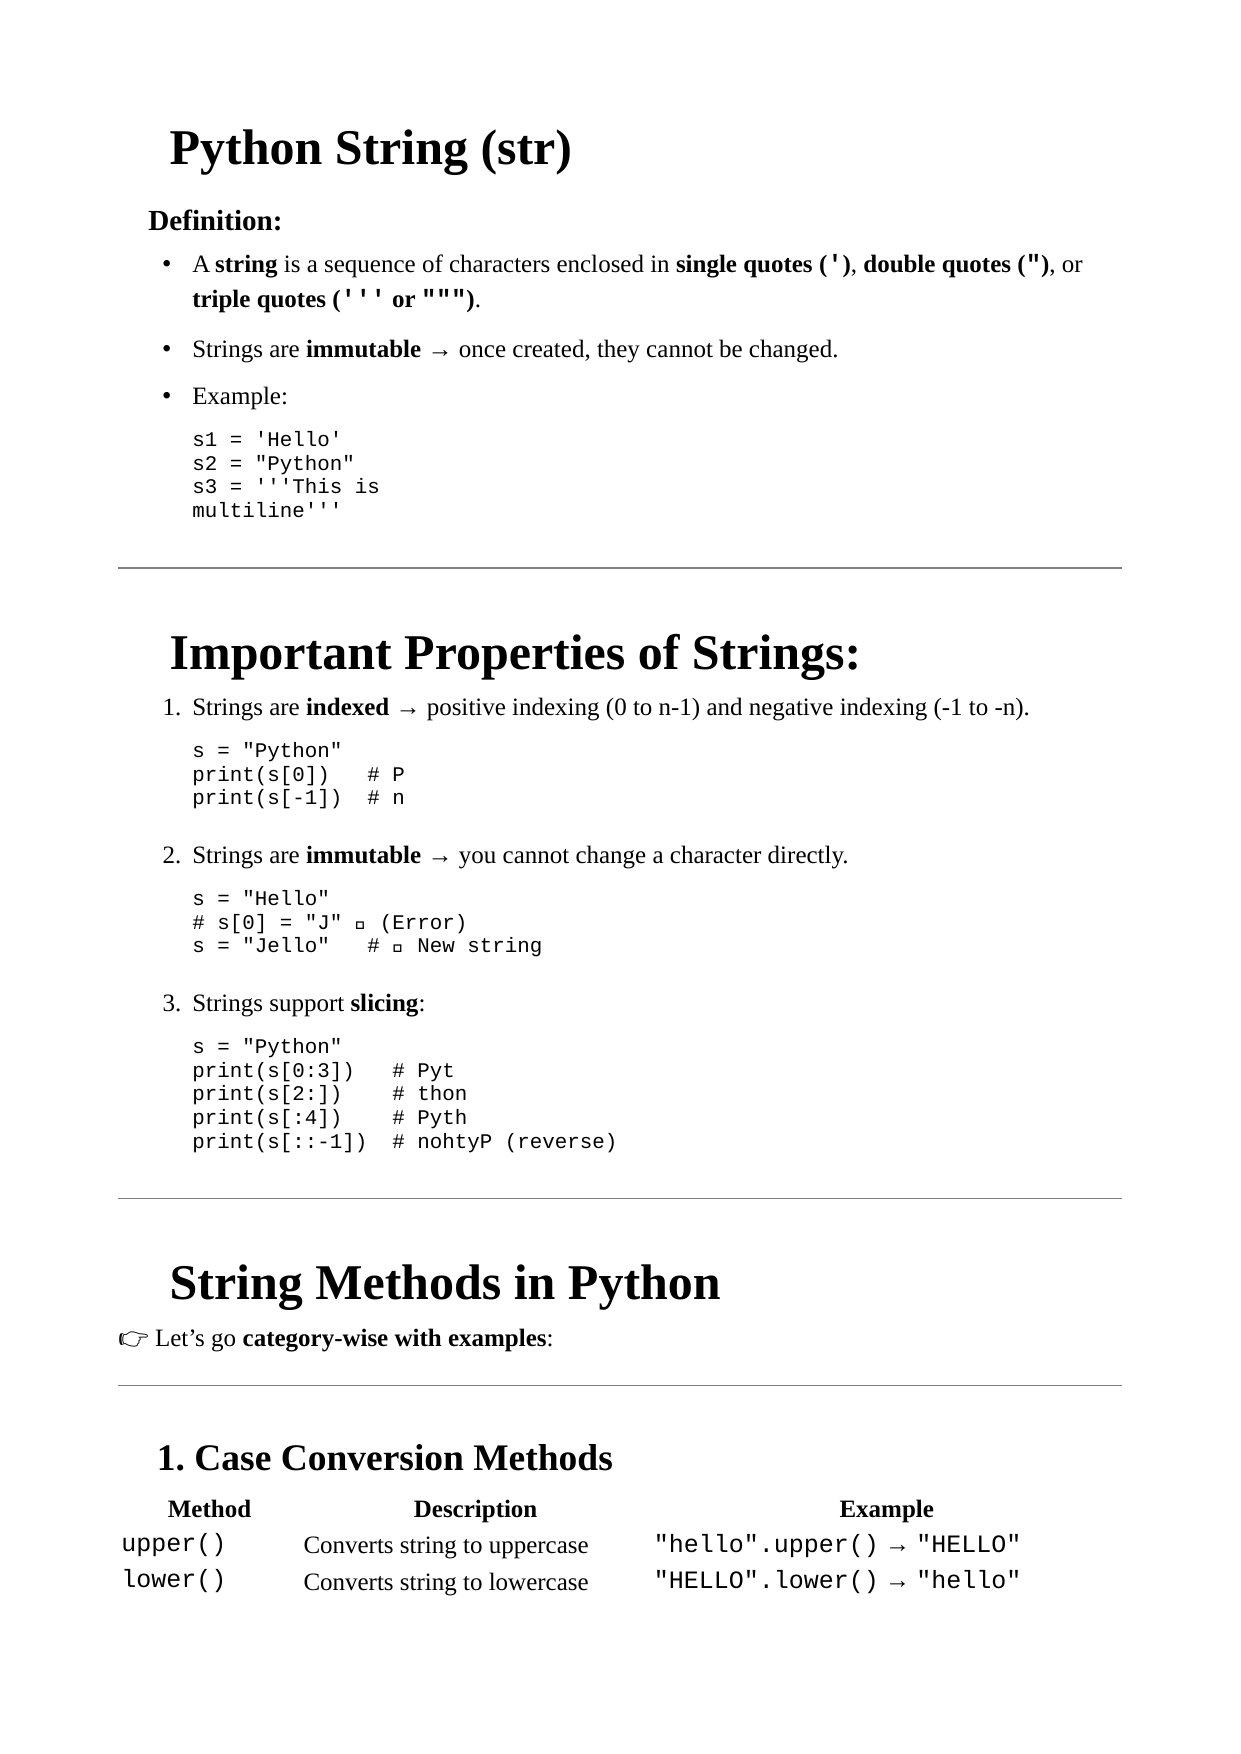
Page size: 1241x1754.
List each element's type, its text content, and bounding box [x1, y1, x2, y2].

list s = "Jello" # ✅ New string [162, 935, 1122, 959]
table_cell "hello".upper() → "HELLO" [651, 1526, 1122, 1563]
list print(s[2:]) # thon [162, 1083, 1122, 1107]
list s = "Python" [162, 740, 1122, 764]
table_cell upper() [118, 1526, 300, 1563]
list multiline''' [162, 500, 1122, 524]
list print(s[-1]) # n [162, 787, 1122, 811]
table_cell Converts string to uppercase [300, 1526, 651, 1563]
list Strings are immutable → you cannot change a character directly. [162, 840, 1122, 869]
table_header Method [118, 1491, 300, 1526]
list Strings support slicing: [162, 988, 1122, 1017]
list s1 = 'Hello' [162, 429, 1122, 453]
list print(s[:4]) # Pyth [162, 1107, 1122, 1131]
table_cell Converts string to lowercase [300, 1563, 651, 1599]
list print(s[0]) # P [162, 764, 1122, 787]
subtitle 🔹 Definition: [118, 203, 1122, 236]
list s = "Python" [162, 1036, 1122, 1060]
subtitle 📌 Important Properties of Strings: [118, 622, 1122, 680]
list print(s[0:3]) # Pyt [162, 1060, 1122, 1083]
list Strings are immutable → once created, they cannot be changed. [162, 334, 1122, 363]
text 👉 Let’s go category-wise with examples: [118, 1323, 1122, 1352]
list A string is a sequence of characters enclosed in single quotes ('), double quotes ("), or triple quotes (''' or """). [162, 249, 1122, 315]
list print(s[::-1]) # nohtyP (reverse) [162, 1131, 1122, 1154]
subtitle 📌 String Methods in Python [118, 1253, 1122, 1311]
list s = "Hello" [162, 888, 1122, 912]
list s2 = "Python" [162, 453, 1122, 476]
table_cell "HELLO".lower() → "hello" [651, 1563, 1122, 1599]
subtitle 📝 Python String (str) [118, 118, 1122, 176]
list s3 = '''This is [162, 476, 1122, 500]
list Example: [162, 381, 1122, 410]
table_header Description [300, 1491, 651, 1526]
list # s[0] = "J" ❌ (Error) [162, 912, 1122, 935]
table_cell lower() [118, 1563, 300, 1599]
subtitle 🔹 1. Case Conversion Methods [118, 1436, 1122, 1479]
list Strings are indexed → positive indexing (0 to n-1) and negative indexing (-1 to -n). [162, 692, 1122, 721]
table_header Example [651, 1491, 1122, 1526]
